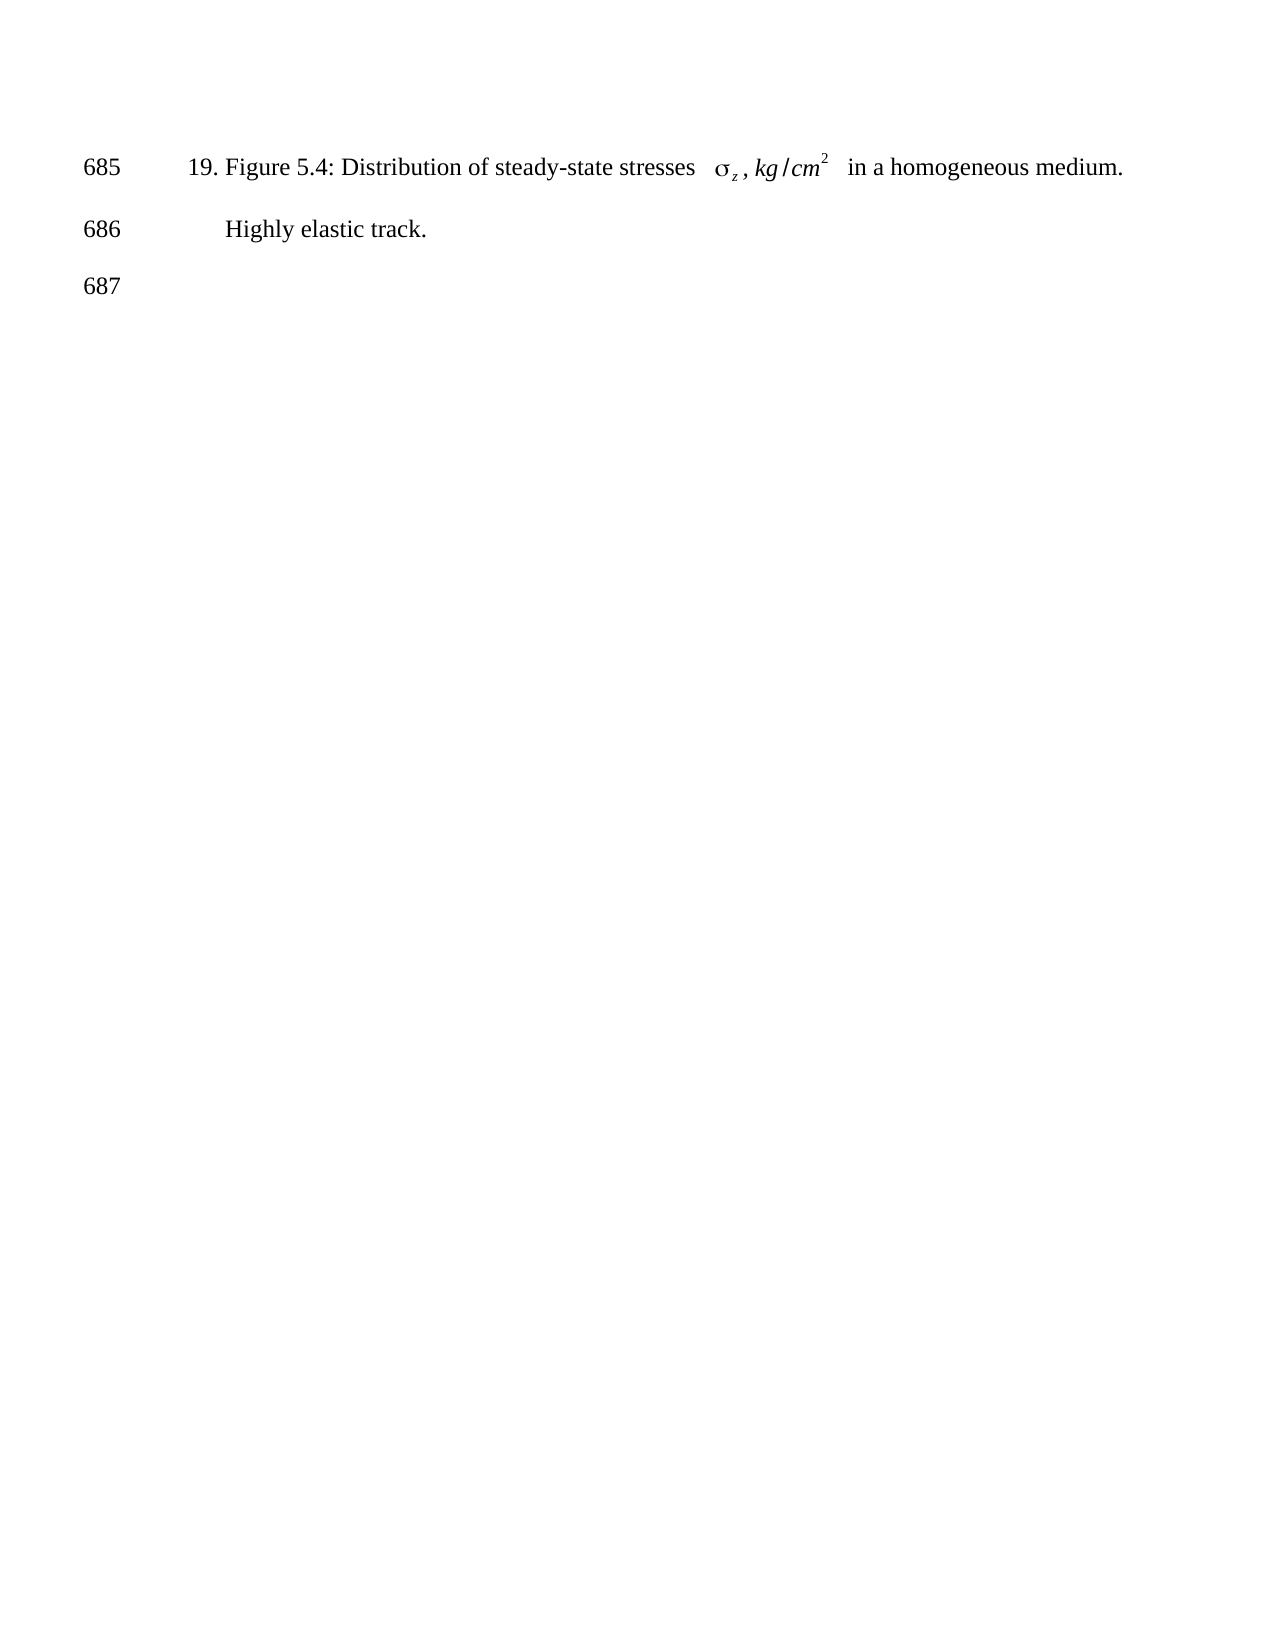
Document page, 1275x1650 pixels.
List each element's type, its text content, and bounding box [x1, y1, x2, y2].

list Figure 5.4: Distribution of steady-state stressesin a homogeneous medium. Highly elastic track. [187, 150, 1125, 242]
